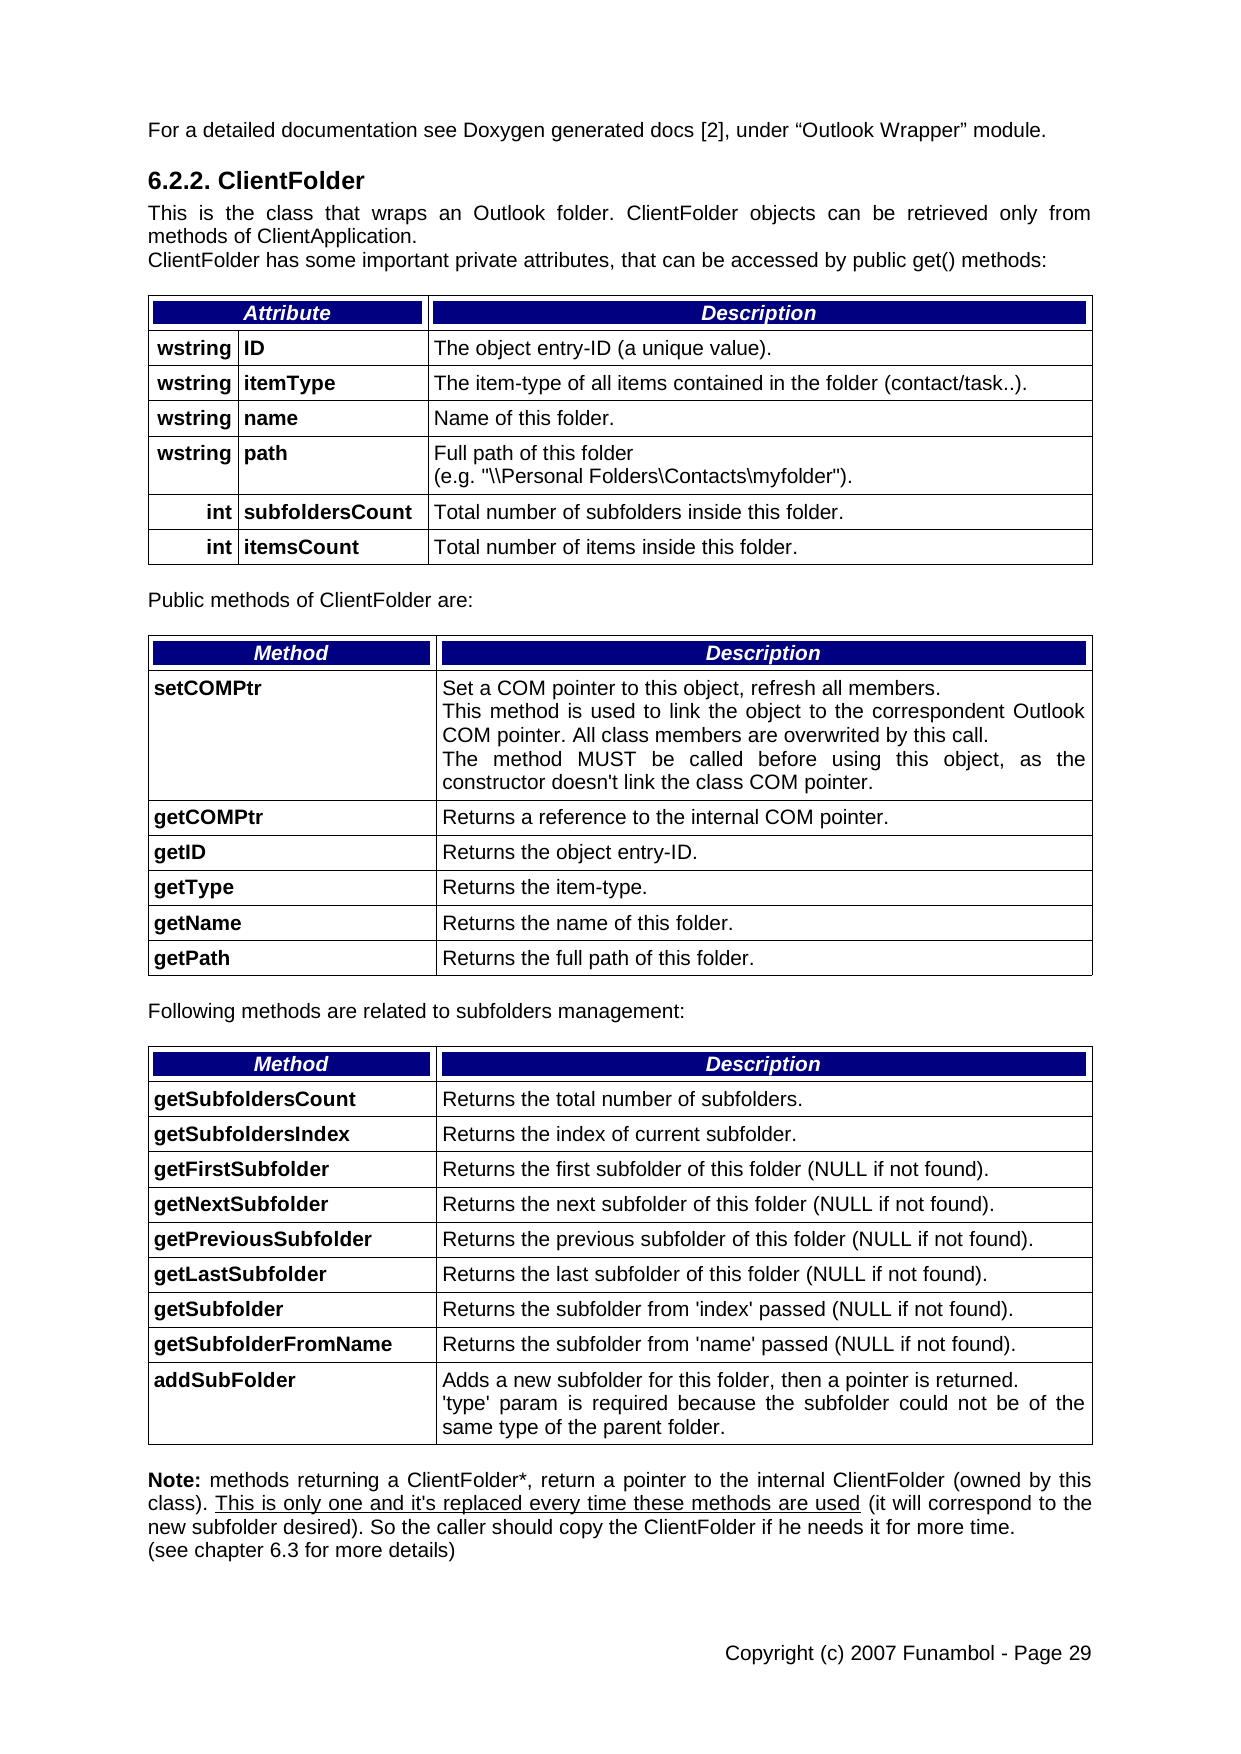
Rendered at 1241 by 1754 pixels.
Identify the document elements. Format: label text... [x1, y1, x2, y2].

table_cell itemType [239, 366, 428, 400]
table_cell Returns the next subfolder of this folder (NULL if not found). [437, 1188, 1092, 1222]
table_cell getPath [149, 941, 436, 975]
table_cell wstring [149, 401, 238, 436]
table_cell Total number of items inside this folder. [429, 530, 1092, 564]
text Following methods are related to subfolders management: [148, 999, 1093, 1023]
table_cell Name of this folder. [429, 401, 1092, 436]
table_cell Returns the subfolder from 'name' passed (NULL if not found). [437, 1328, 1092, 1362]
table_cell getNextSubfolder [149, 1188, 436, 1222]
table_header Description [437, 636, 1092, 670]
table_cell Returns the name of this folder. [437, 906, 1092, 940]
table_header Method [149, 636, 436, 670]
table_header Description [437, 1047, 1092, 1081]
table_cell Returns the subfolder from 'index' passed (NULL if not found). [437, 1293, 1092, 1327]
table_cell wstring [149, 331, 238, 365]
table_cell getSubfolderFromName [149, 1328, 436, 1362]
table_cell Returns the item-type. [437, 871, 1092, 905]
table_cell Total number of subfolders inside this folder. [429, 495, 1092, 529]
table_cell setCOMPtr [149, 671, 436, 800]
table_cell ID [239, 331, 428, 365]
table_cell getSubfoldersCount [149, 1082, 436, 1116]
text This is the class that wraps an Outlook folder. ClientFolder objects can be retrieved only from methods of ClientApplication. [148, 201, 1093, 248]
table_cell Returns the index of current subfolder. [437, 1117, 1092, 1151]
text For a detailed documentation see Doxygen generated docs [2], under “Outlook Wrapper” module. [148, 118, 1093, 142]
table_cell Adds a new subfolder for this folder, then a pointer is returned. 'type' param is required because the subfolder could not be of the same type of the parent folder. [437, 1363, 1092, 1444]
table_header Attribute [149, 296, 428, 330]
table_cell addSubFolder [149, 1363, 436, 1444]
subtitle ClientFolder [148, 167, 1093, 195]
table_cell int [149, 530, 238, 564]
table_cell getLastSubfolder [149, 1258, 436, 1292]
table_cell Returns the object entry-ID. [437, 836, 1092, 870]
table_cell wstring [149, 437, 238, 494]
table_cell getPreviousSubfolder [149, 1223, 436, 1257]
table_cell getFirstSubfolder [149, 1152, 436, 1187]
table_cell getID [149, 836, 436, 870]
table_cell getCOMPtr [149, 801, 436, 835]
table_cell int [149, 495, 238, 529]
table_cell Returns the previous subfolder of this folder (NULL if not found). [437, 1223, 1092, 1257]
table_cell getSubfolder [149, 1293, 436, 1327]
table_cell Set a COM pointer to this object, refresh all members. This method is used to link the object to the correspondent Outlook COM pointer. All class members are overwrited by this call. The method MUST be called before using this object, as the constructor doesn't link the class COM pointer. [437, 671, 1092, 800]
text ClientFolder has some important private attributes, that can be accessed by public get() methods: [148, 248, 1093, 272]
table_cell subfoldersCount [239, 495, 428, 529]
table_header Method [149, 1047, 436, 1081]
table_cell Full path of this folder (e.g. "\\Personal Folders\Contacts\myfolder"). [429, 437, 1092, 494]
table_cell getType [149, 871, 436, 905]
table_cell path [239, 437, 428, 494]
table_cell Returns the full path of this folder. [437, 941, 1092, 975]
table_cell The item-type of all items contained in the folder (contact/task..). [429, 366, 1092, 400]
table_cell getName [149, 906, 436, 940]
table_header Description [429, 296, 1092, 330]
table_cell name [239, 401, 428, 436]
table_cell Returns the total number of subfolders. [437, 1082, 1092, 1116]
table_cell The object entry-ID (a unique value). [429, 331, 1092, 365]
table_cell Returns a reference to the internal COM pointer. [437, 801, 1092, 835]
table_cell getSubfoldersIndex [149, 1117, 436, 1151]
text Note: methods returning a ClientFolder*, return a pointer to the internal ClientFolder (owned by this class). This is only one and it's replaced every time these methods are used (it will correspond to the new subfolder desired). So the caller should copy the ClientFolder if he needs it for more time. (see chapter 6.3 for more details) [148, 1468, 1093, 1562]
table_cell Returns the last subfolder of this folder (NULL if not found). [437, 1258, 1092, 1292]
table_cell itemsCount [239, 530, 428, 564]
text Public methods of ClientFolder are: [148, 588, 1093, 612]
table_cell wstring [149, 366, 238, 400]
table_cell Returns the first subfolder of this folder (NULL if not found). [437, 1152, 1092, 1187]
